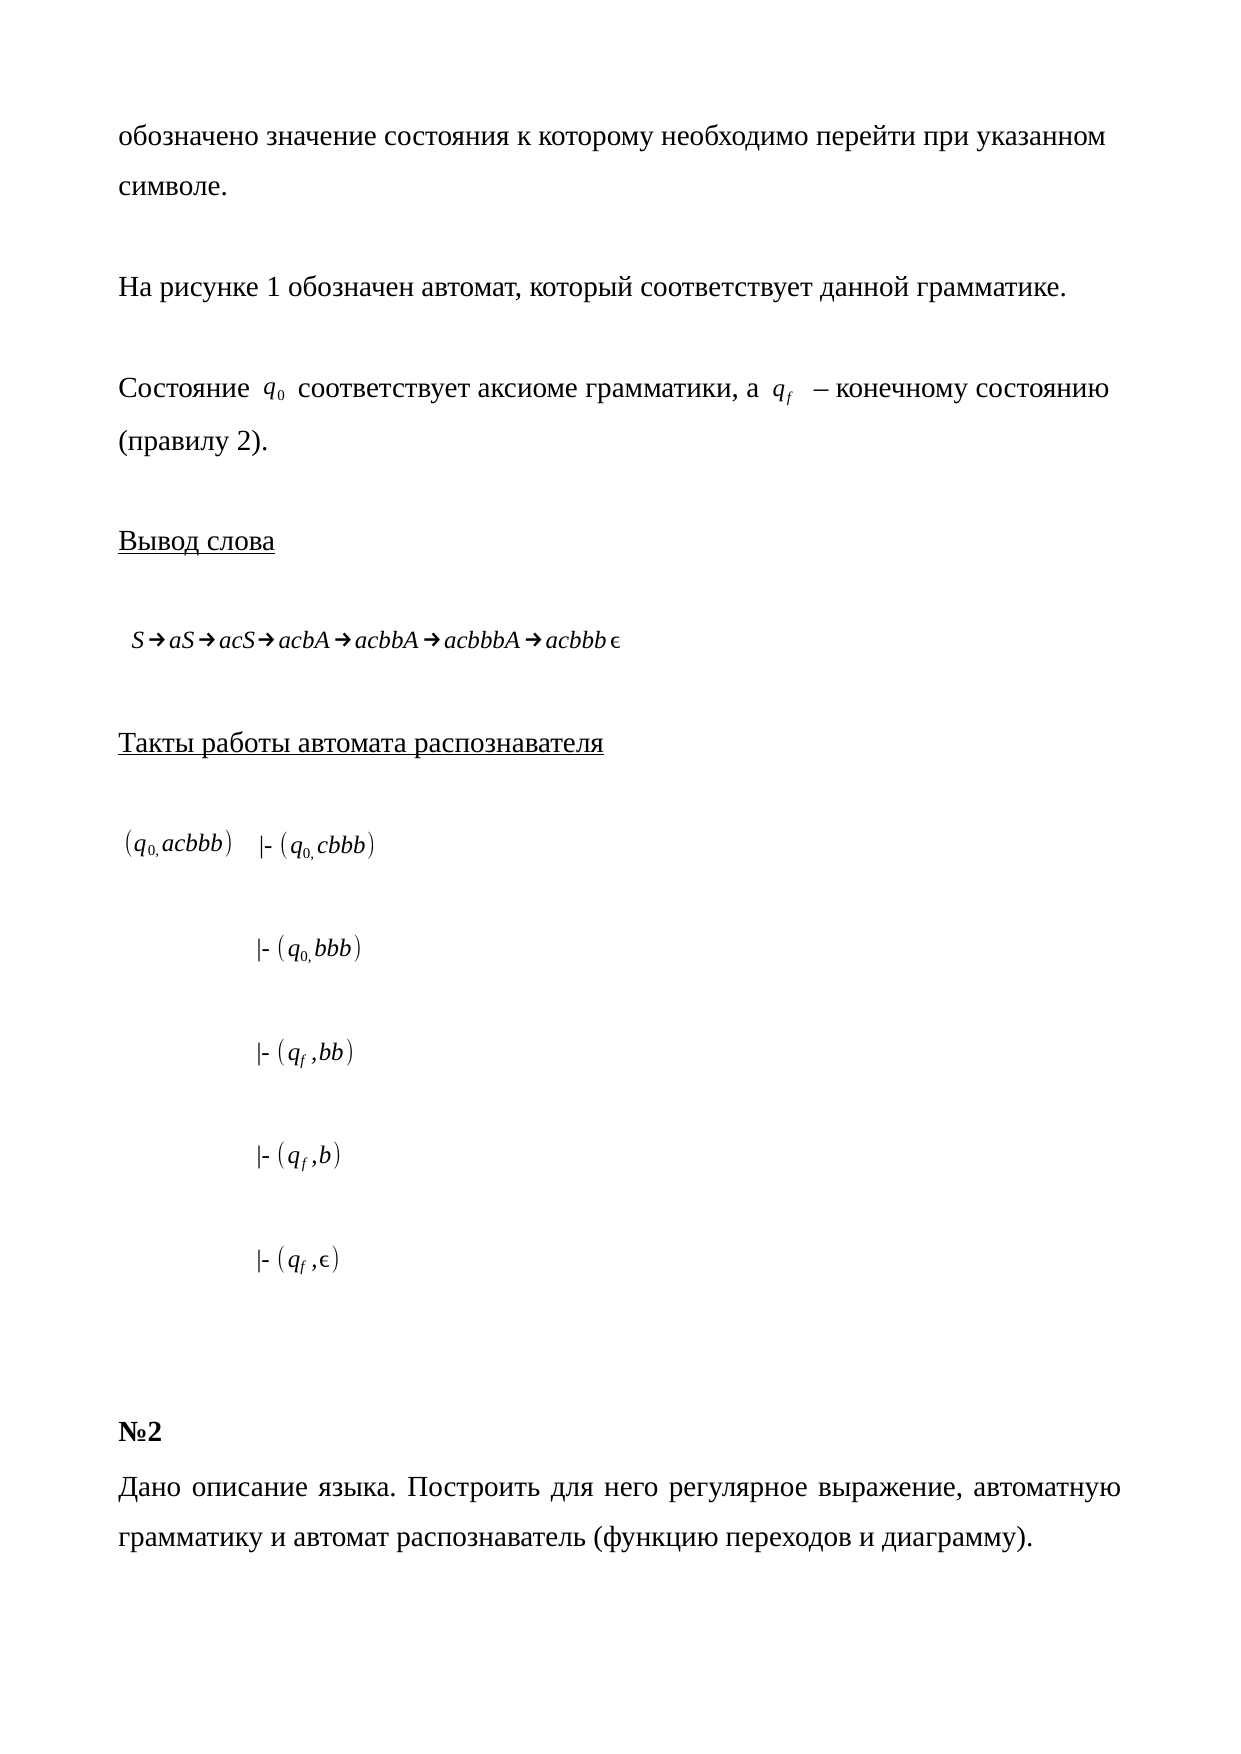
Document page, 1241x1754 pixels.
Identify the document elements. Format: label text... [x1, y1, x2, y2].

list На рисунке 1 обозначен автомат, который соответствует данной грамматике. [118, 269, 1122, 303]
list обозначено значение состояния к которому необходимо перейти при указанном символе. [118, 118, 1122, 202]
text №2 [118, 1414, 1122, 1447]
list Вывод слова [118, 523, 1122, 557]
list Состояние соответствует аксиоме грамматики, а – конечному состоянию (правилу 2). [118, 370, 1122, 456]
list Такты работы автомата распознавателя [118, 725, 1122, 758]
text Дано описание языка. Построить для него регулярное выражение, автоматную грамматику и автомат распознаватель (функцию переходов и диаграмму). [118, 1469, 1122, 1552]
